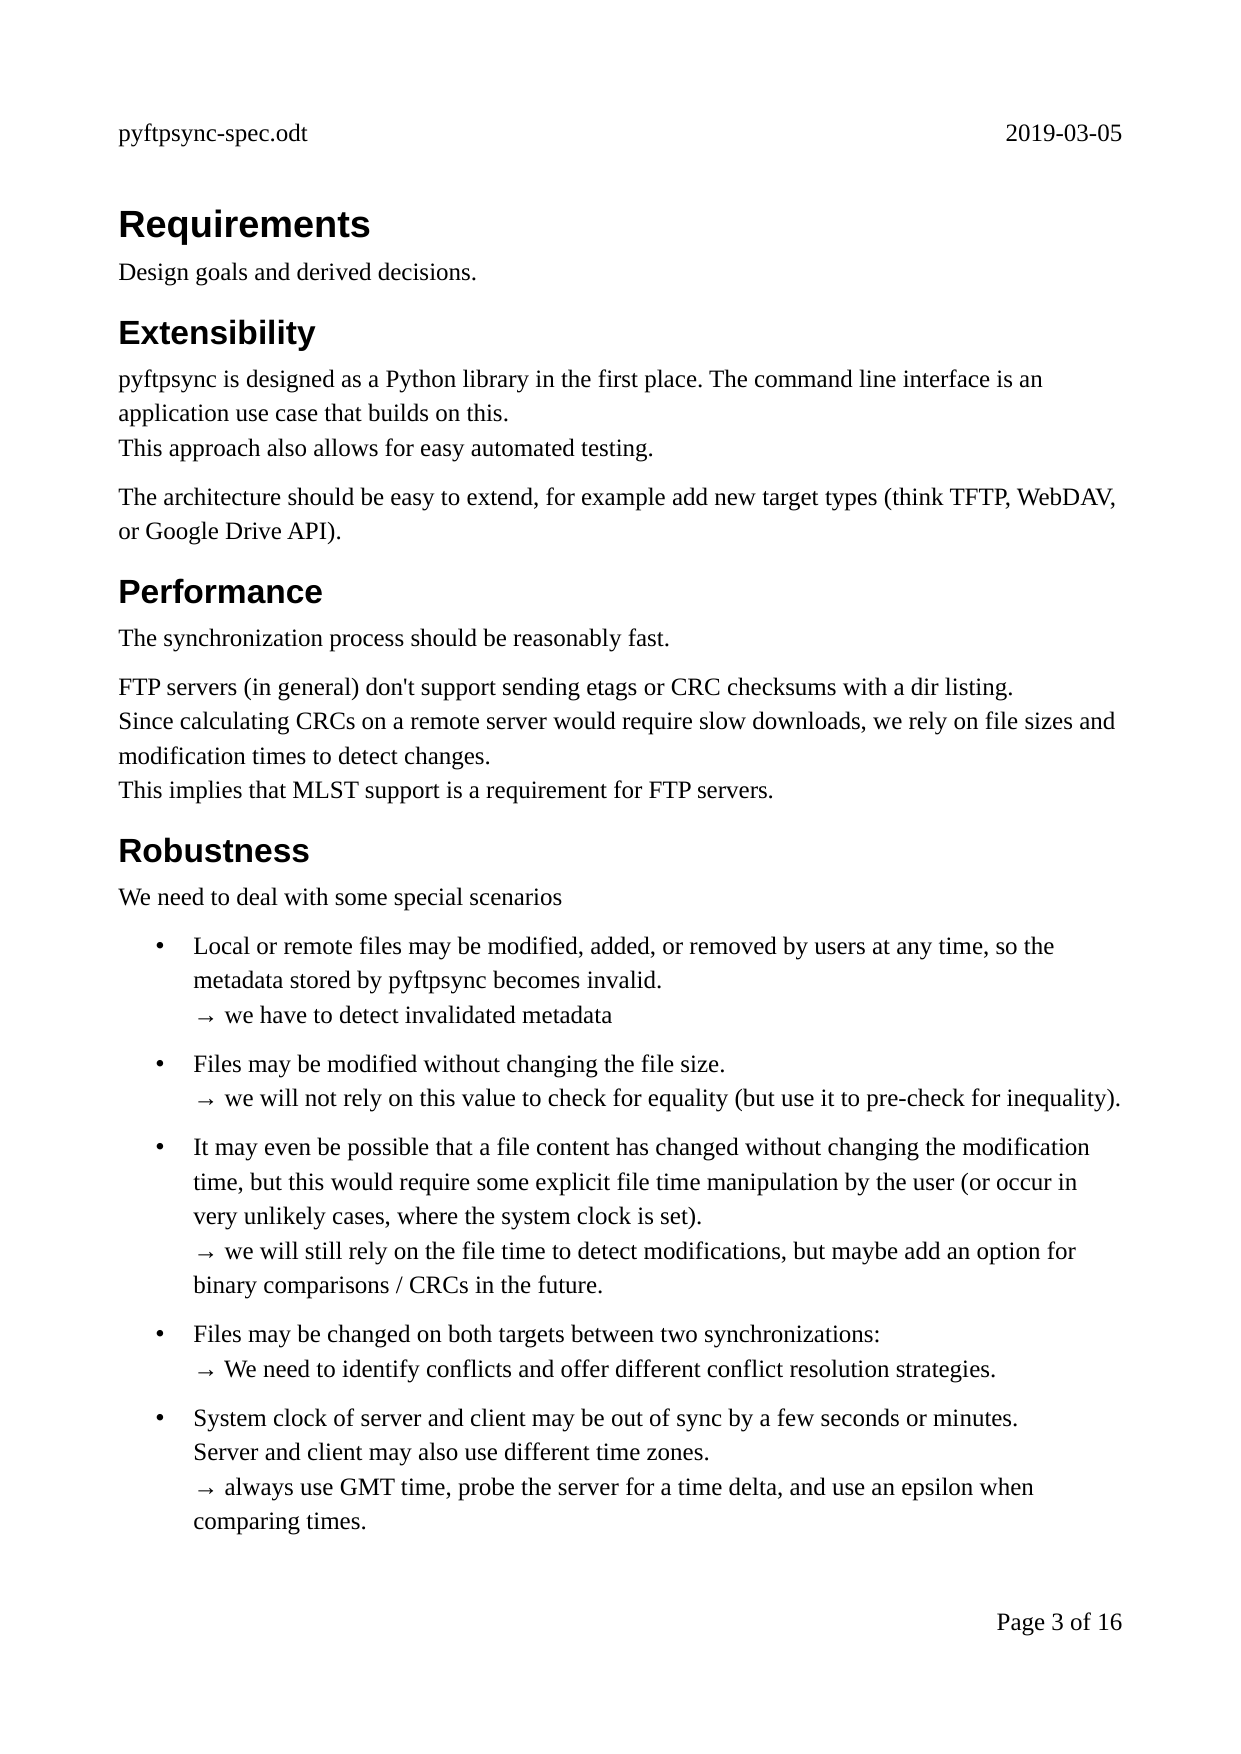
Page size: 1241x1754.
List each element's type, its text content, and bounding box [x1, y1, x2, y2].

subtitle Robustness [118, 831, 1122, 869]
text The architecture should be easy to extend, for example add new target types (think TFTP, WebDAV, or Google Drive API). [118, 482, 1122, 545]
list Files may be changed on both targets between two synchronizations: → We need to identify conflicts and offer different conflict resolution strategies. [156, 1319, 1122, 1383]
list Files may be modified without changing the file size. → we will not rely on this value to check for equality (but use it to pre-check for inequality). [156, 1049, 1122, 1112]
text Design goals and derived decisions. [118, 257, 1122, 286]
list System clock of server and client may be out of sync by a few seconds or minutes. Server and client may also use different time zones. → always use GMT time, probe the server for a time delta, and use an epsilon when comparing times. [156, 1403, 1122, 1535]
subtitle Requirements [118, 201, 1122, 245]
list Local or remote files may be modified, added, or removed by users at any time, so the metadata stored by pyftpsync becomes invalid. → we have to detect invalidated metadata [156, 931, 1122, 1029]
text pyftpsync is designed as a Python library in the first place. The command line interface is an application use case that builds on this. This approach also allows for easy automated testing. [118, 364, 1122, 462]
text FTP servers (in general) don't support sending etags or CRC checksums with a dir listing. Since calculating CRCs on a remote server would require slow downloads, we rely on file sizes and modification times to detect changes. This implies that MLST support is a requirement for FTP servers. [118, 672, 1122, 804]
text We need to deal with some special scenarios [118, 882, 1122, 911]
subtitle Performance [118, 572, 1122, 610]
subtitle Extensibility [118, 313, 1122, 351]
list It may even be possible that a file content has changed without changing the modification time, but this would require some explicit file time manipulation by the user (or occur in very unlikely cases, where the system clock is set). → we will still rely on the file time to detect modifications, but maybe add an option for binary comparisons / CRCs in the future. [156, 1132, 1122, 1299]
text The synchronization process should be reasonably fast. [118, 623, 1122, 652]
